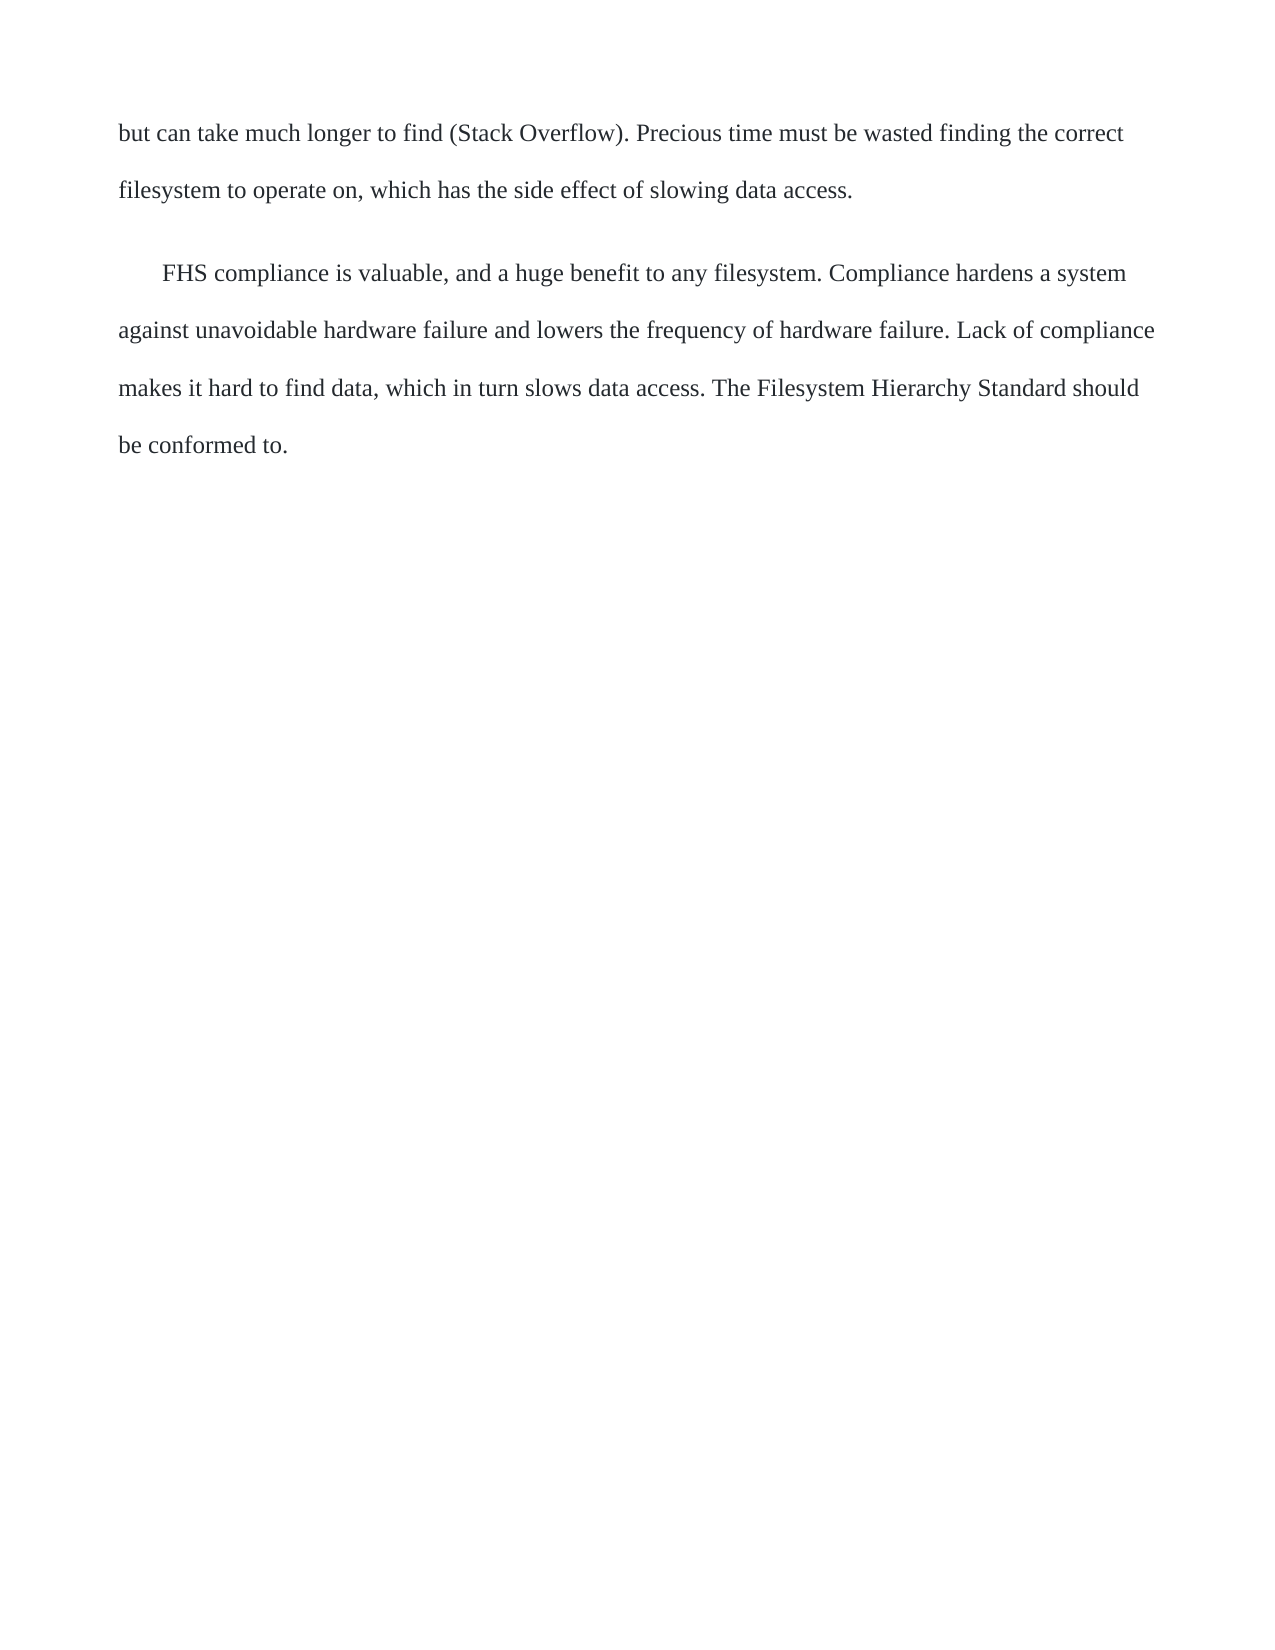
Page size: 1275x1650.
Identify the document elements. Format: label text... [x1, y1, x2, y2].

text but can take much longer to find (Stack Overflow). Precious time must be wasted finding the correct filesystem to operate on, which has the side effect of slowing data access. [118, 118, 1157, 204]
text FHS compliance is valuable, and a huge benefit to any filesystem. Compliance hardens a system against unavoidable hardware failure and lowers the frequency of hardware failure. Lack of compliance makes it hard to find data, which in turn slows data access. The Filesystem Hierarchy Standard should be conformed to. [118, 258, 1157, 459]
